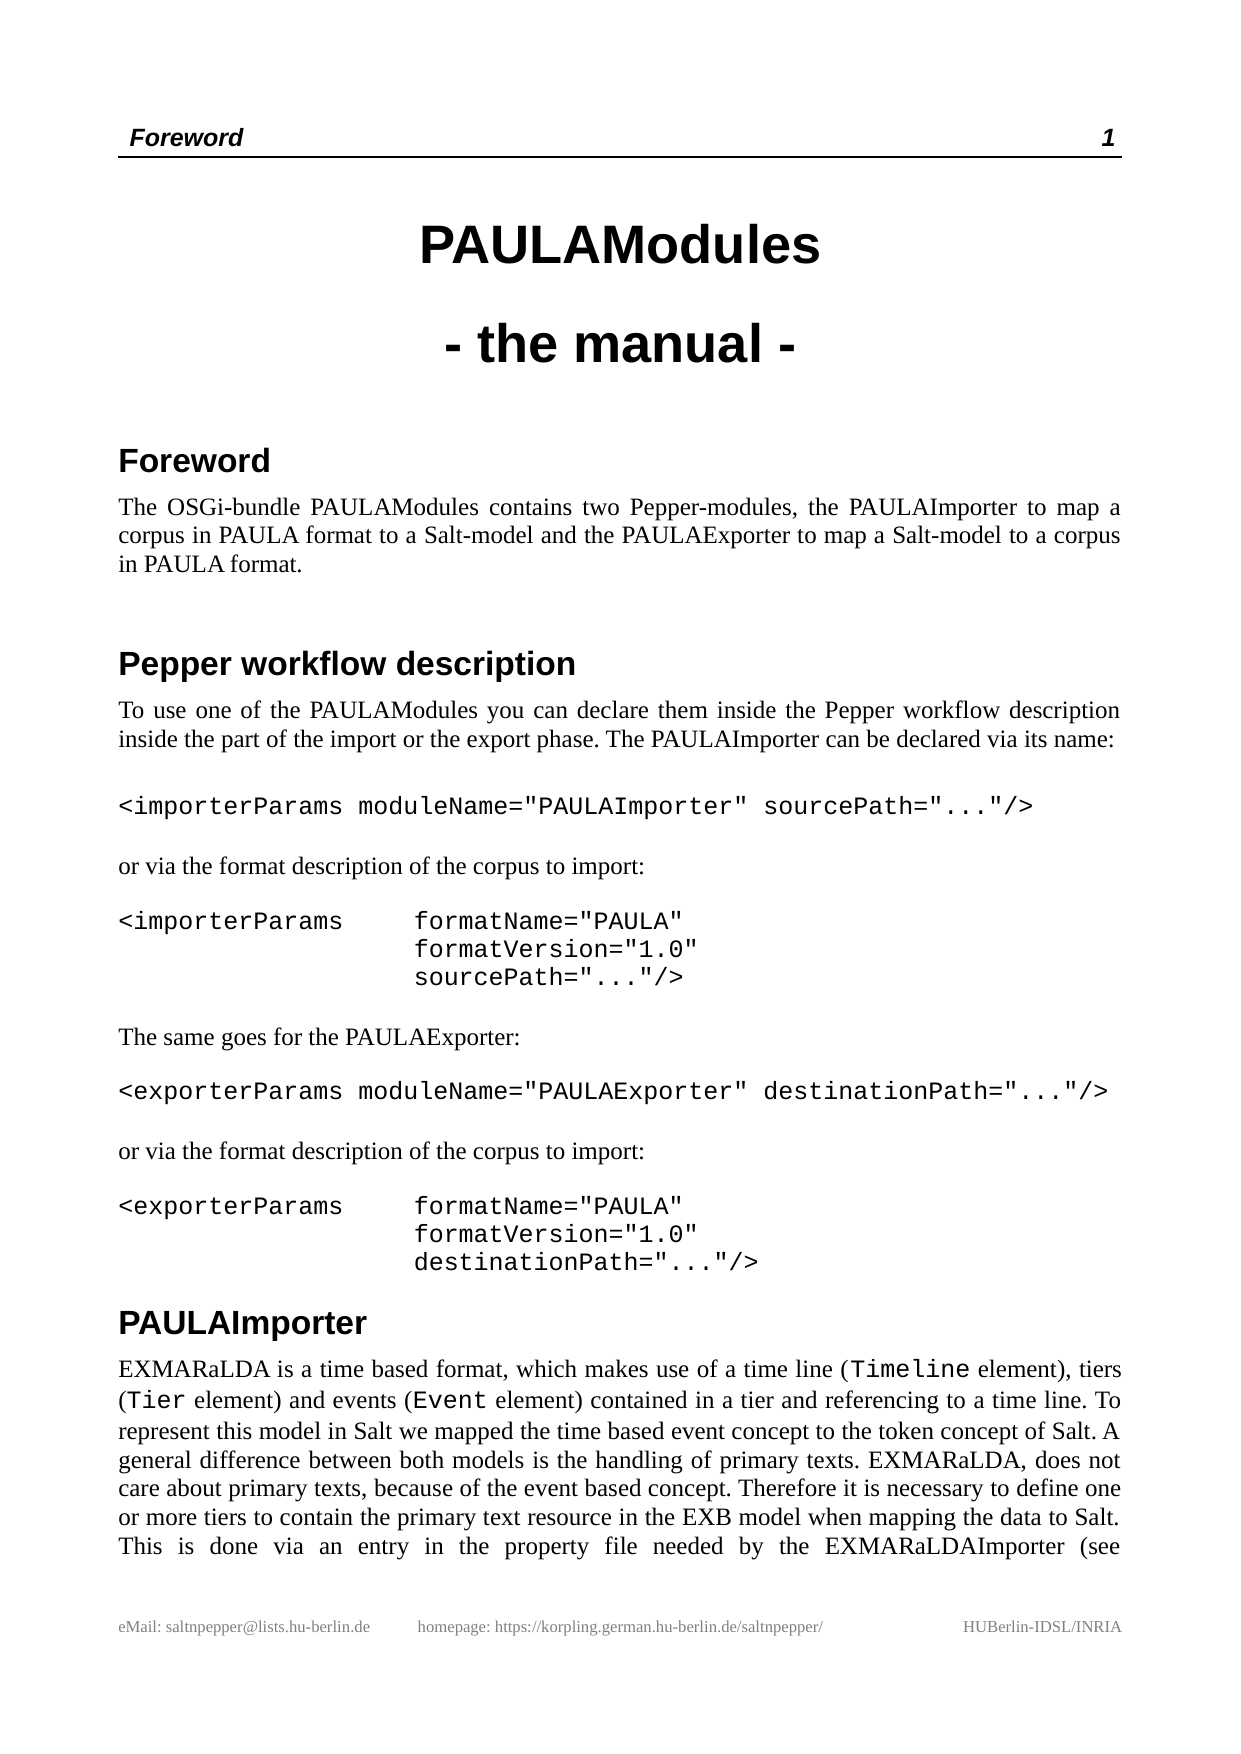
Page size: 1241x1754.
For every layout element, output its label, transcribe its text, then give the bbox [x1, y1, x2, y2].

text <exporterParams formatName="PAULA" formatVersion="1.0" [118, 1193, 1122, 1250]
subtitle Pepper workflow description [118, 644, 1122, 683]
subtitle Foreword [118, 441, 1122, 479]
text <exporterParams moduleName="PAULAExporter" destinationPath="..."/> [118, 1079, 1122, 1107]
text or via the format description of the corpus to import: [118, 851, 1122, 879]
text or via the format description of the corpus to import: [118, 1136, 1122, 1164]
subtitle PAULAImporter [118, 1303, 1122, 1342]
subtitle - the manual - [118, 312, 1122, 374]
text <importerParams formatName="PAULA" formatVersion="1.0" [118, 908, 1122, 965]
text EXMARaLDA is a time based format, which makes use of a time line (Timeline element), tiers (Tier element) and events (Event element) contained in a tier and referencing to a time line. To represent this model in Salt we mapped the time based event concept to the token concept of Salt. A general difference between both models is the handling of primary texts. EXMARaLDA, does not care about primary texts, because of the event based concept. Therefore it is necessary to define one or more tiers to contain the primary text resource in the EXB model when mapping the data to Salt. This is done via an entry in the property file needed by the EXMARaLDAImporter (see [118, 1354, 1122, 1560]
subtitle PAULAModules [118, 212, 1122, 274]
text sourcePath="..."/> [118, 965, 1122, 993]
text destinationPath="..."/> [118, 1250, 1122, 1278]
text To use one of the PAULAModules you can declare them inside the Pepper workflow description inside the part of the import or the export phase. The PAULAImporter can be declared via its name: [118, 695, 1122, 753]
text The same goes for the PAULAExporter: [118, 1022, 1122, 1050]
text The OSGi-bundle PAULAModules contains two Pepper-modules, the PAULAImporter to map a corpus in PAULA format to a Salt-model and the PAULAExporter to map a Salt-model to a corpus in PAULA format. [118, 492, 1122, 578]
text <importerParams moduleName="PAULAImporter" sourcePath="..."/> [118, 794, 1122, 822]
